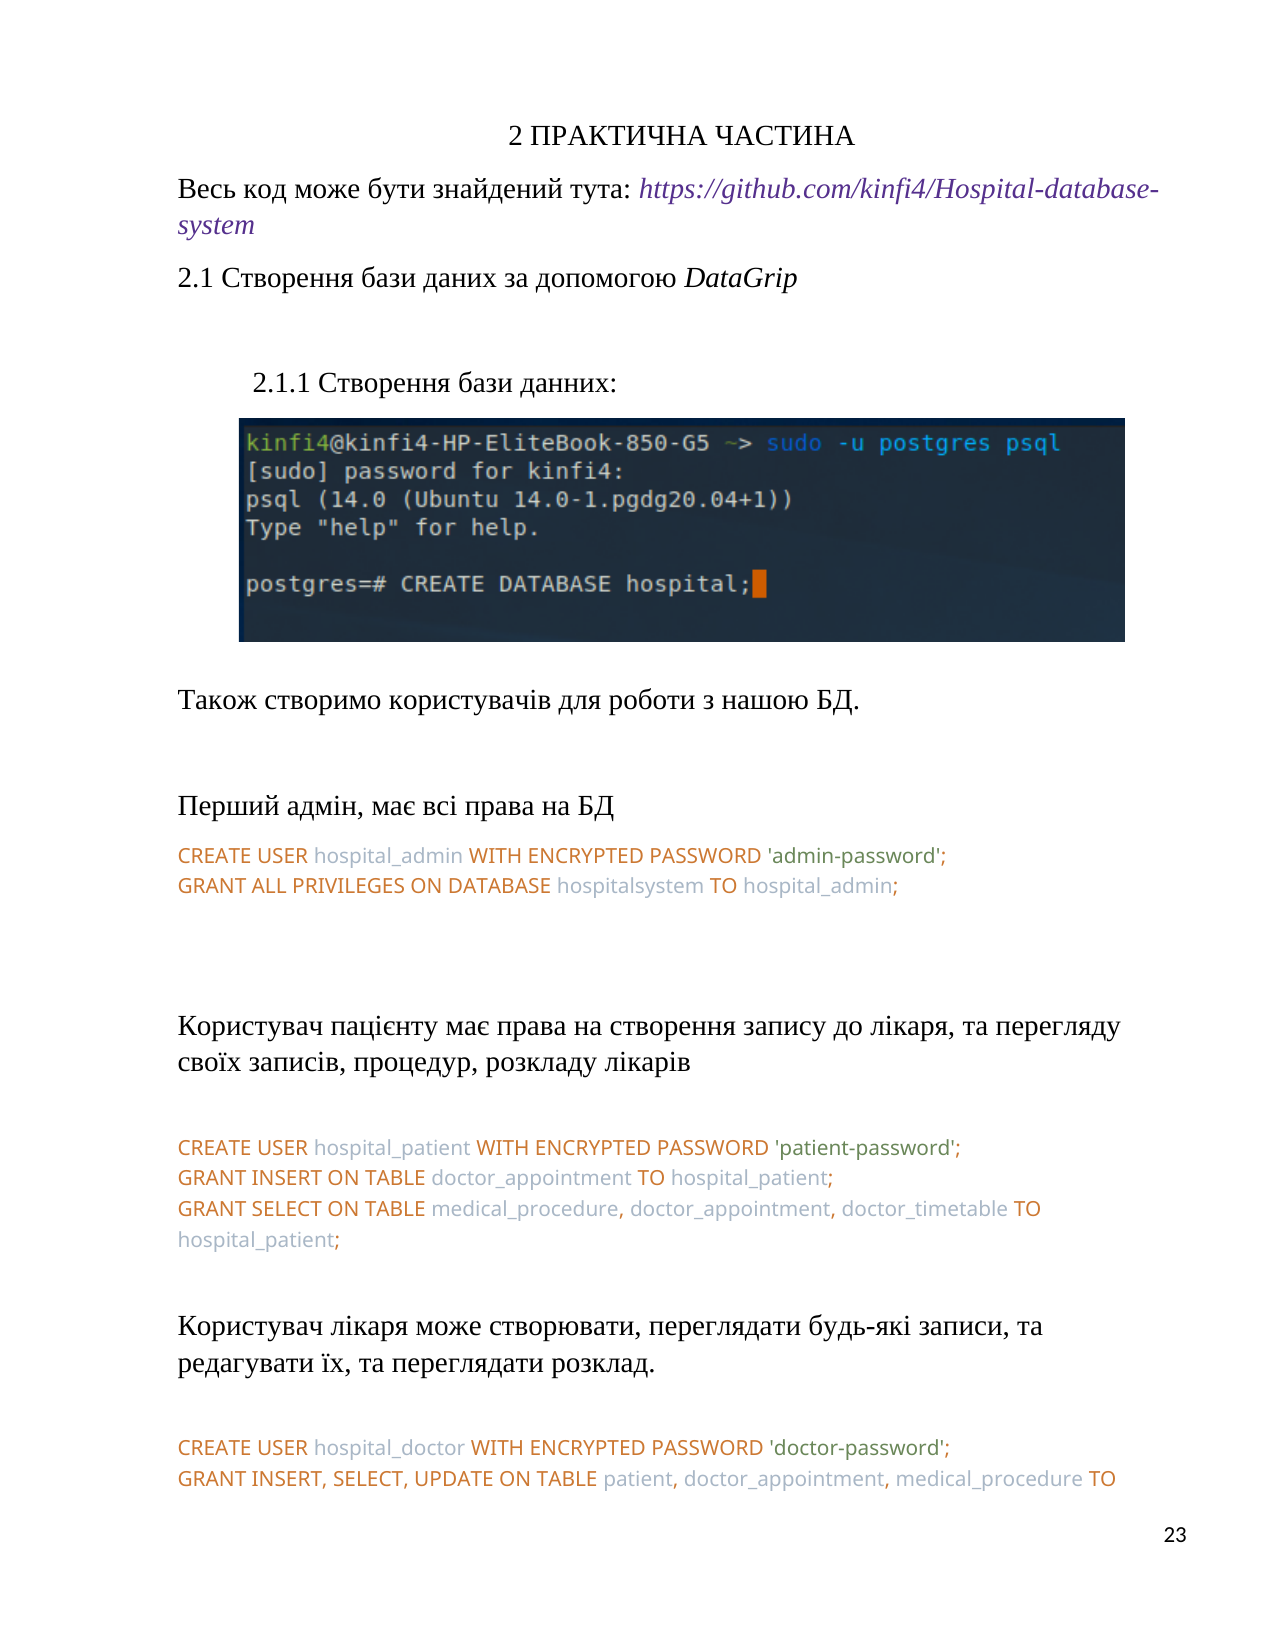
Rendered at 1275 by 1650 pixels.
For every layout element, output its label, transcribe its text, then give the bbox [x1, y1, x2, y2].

text Весь код може бути знайдений тута: https://github.com/kinfi4/Hospital-database-system [177, 171, 1186, 241]
text Перший адмін, має всі права на БД [177, 788, 1186, 822]
text 2 ПРАКТИЧНА ЧАСТИНА [177, 118, 1186, 152]
text 2.1 Створення бази даних за допомогою DataGrip [177, 260, 1186, 293]
text CREATE USER hospital_doctor WITH ENCRYPTED PASSWORD 'doctor-password'; GRANT INSERT, SELECT, UPDATE ON TABLE patient, doctor_appointment, medical_procedure TO [177, 1397, 1186, 1492]
picture [238, 418, 1125, 642]
text 2.1.1 Створення бази данних: [177, 366, 1186, 399]
text CREATE USER hospital_patient WITH ENCRYPTED PASSWORD 'patient-password'; GRANT INSERT ON TABLE doctor_appointment TO hospital_patient; GRANT SELECT ON TABLE medical_procedure, doctor_appointment, doctor_timetable TO hospital_patient; [177, 1097, 1186, 1289]
text Користувач пацієнту має права на створення запису до лікаря, та перегляду своїх записів, процедур, розкладу лікарів [177, 1008, 1186, 1078]
text Користувач лікаря може створювати, переглядати будь-які записи, та редагувати їх, та переглядати розклад. [177, 1308, 1186, 1378]
text CREATE USER hospital_admin WITH ENCRYPTED PASSWORD 'admin-password'; GRANT ALL PRIVILEGES ON DATABASE hospitalsystem TO hospital_admin; [177, 841, 1186, 936]
text Також створимо користувачів для роботи з нашою БД. [177, 682, 1186, 716]
